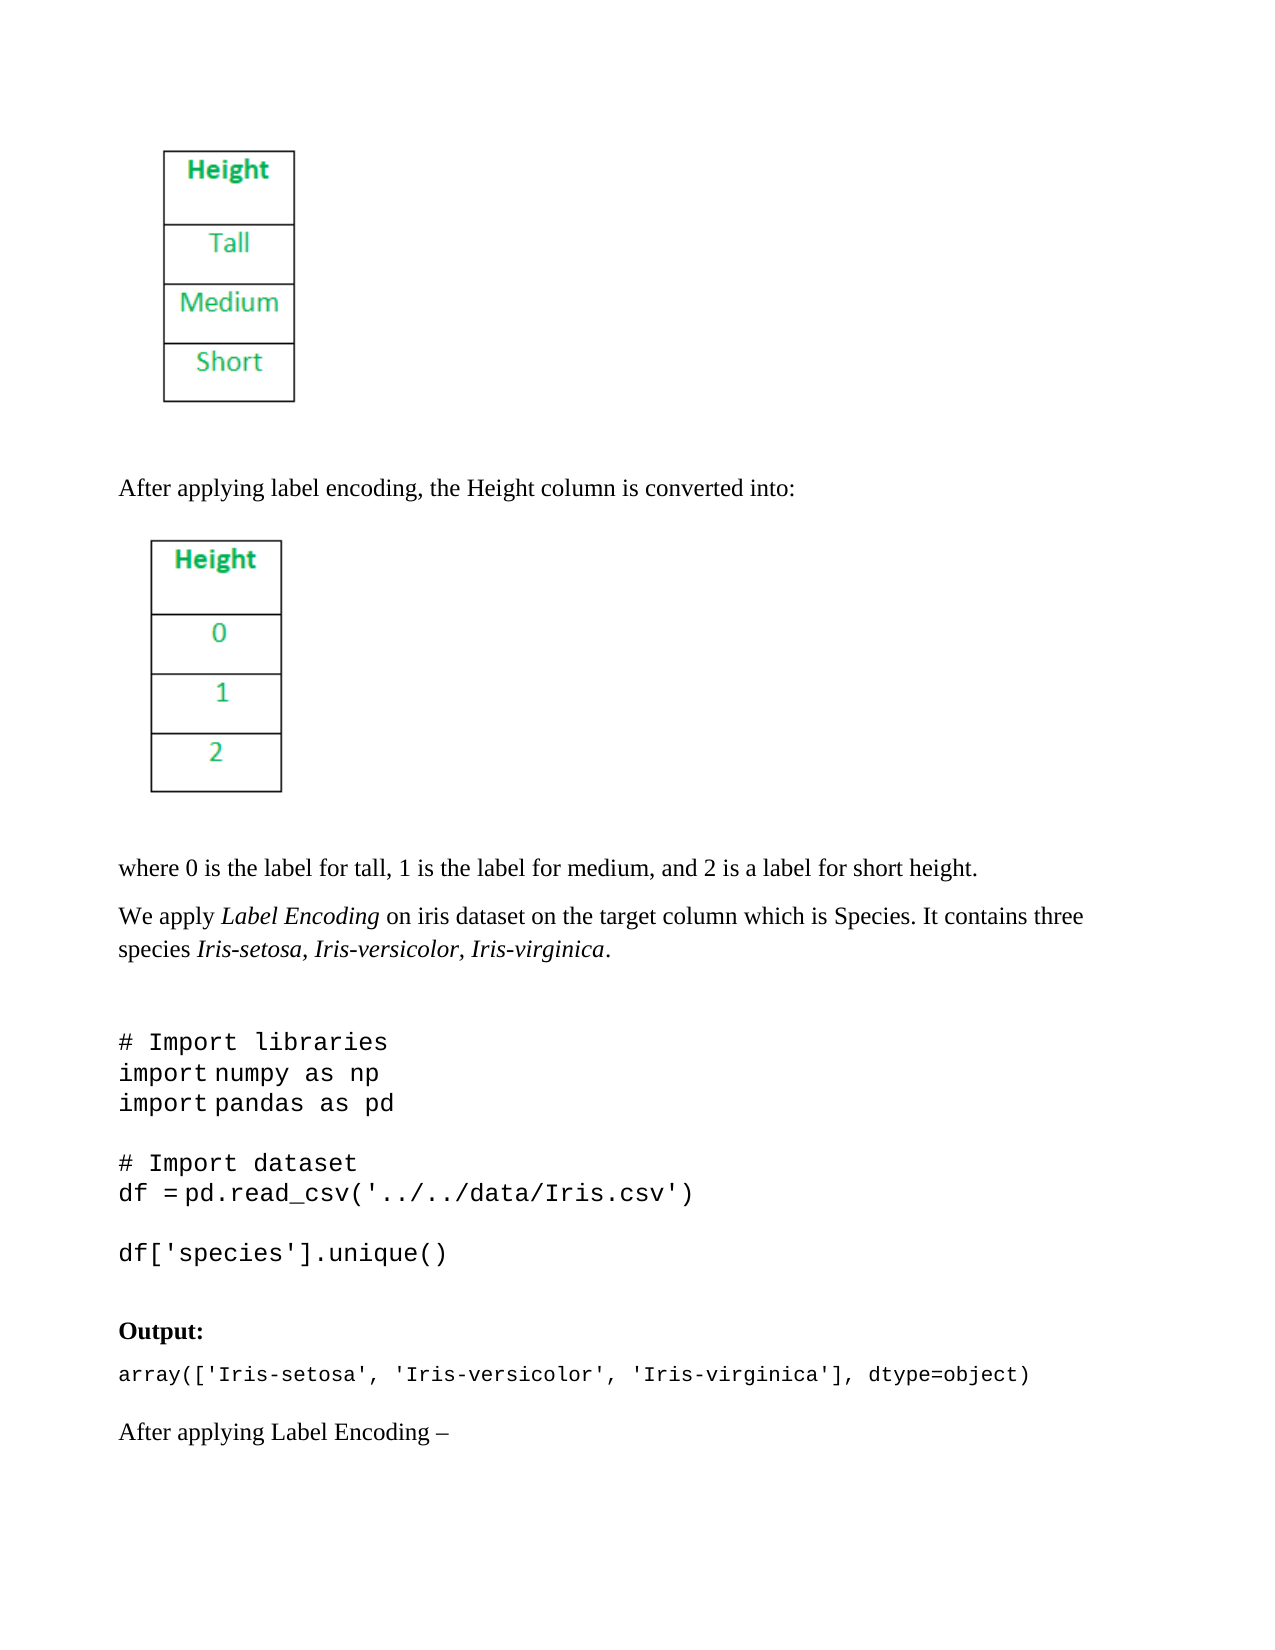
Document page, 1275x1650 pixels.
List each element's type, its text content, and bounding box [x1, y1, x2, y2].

text where 0 is the label for tall, 1 is the label for medium, and 2 is a label for short height. [118, 853, 1157, 882]
text Output: [118, 1316, 1157, 1345]
text After applying label encoding, the Height column is converted into: [118, 473, 1157, 502]
picture [118, 520, 323, 835]
table_header # Import libraries import numpy as np import pandas as pd # Import dataset df = pd.read_csv('../../data/Iris.csv') df['species'].unique() [118, 1029, 708, 1268]
picture [118, 118, 347, 454]
text After applying Label Encoding – [118, 1417, 1157, 1446]
text We apply Label Encoding on iris dataset on the target column which is Species. It contains three species Iris-setosa, Iris-versicolor, Iris-virginica. [118, 901, 1157, 963]
text array(['Iris-setosa', 'Iris-versicolor', 'Iris-virginica'], dtype=object) [118, 1364, 1157, 1387]
